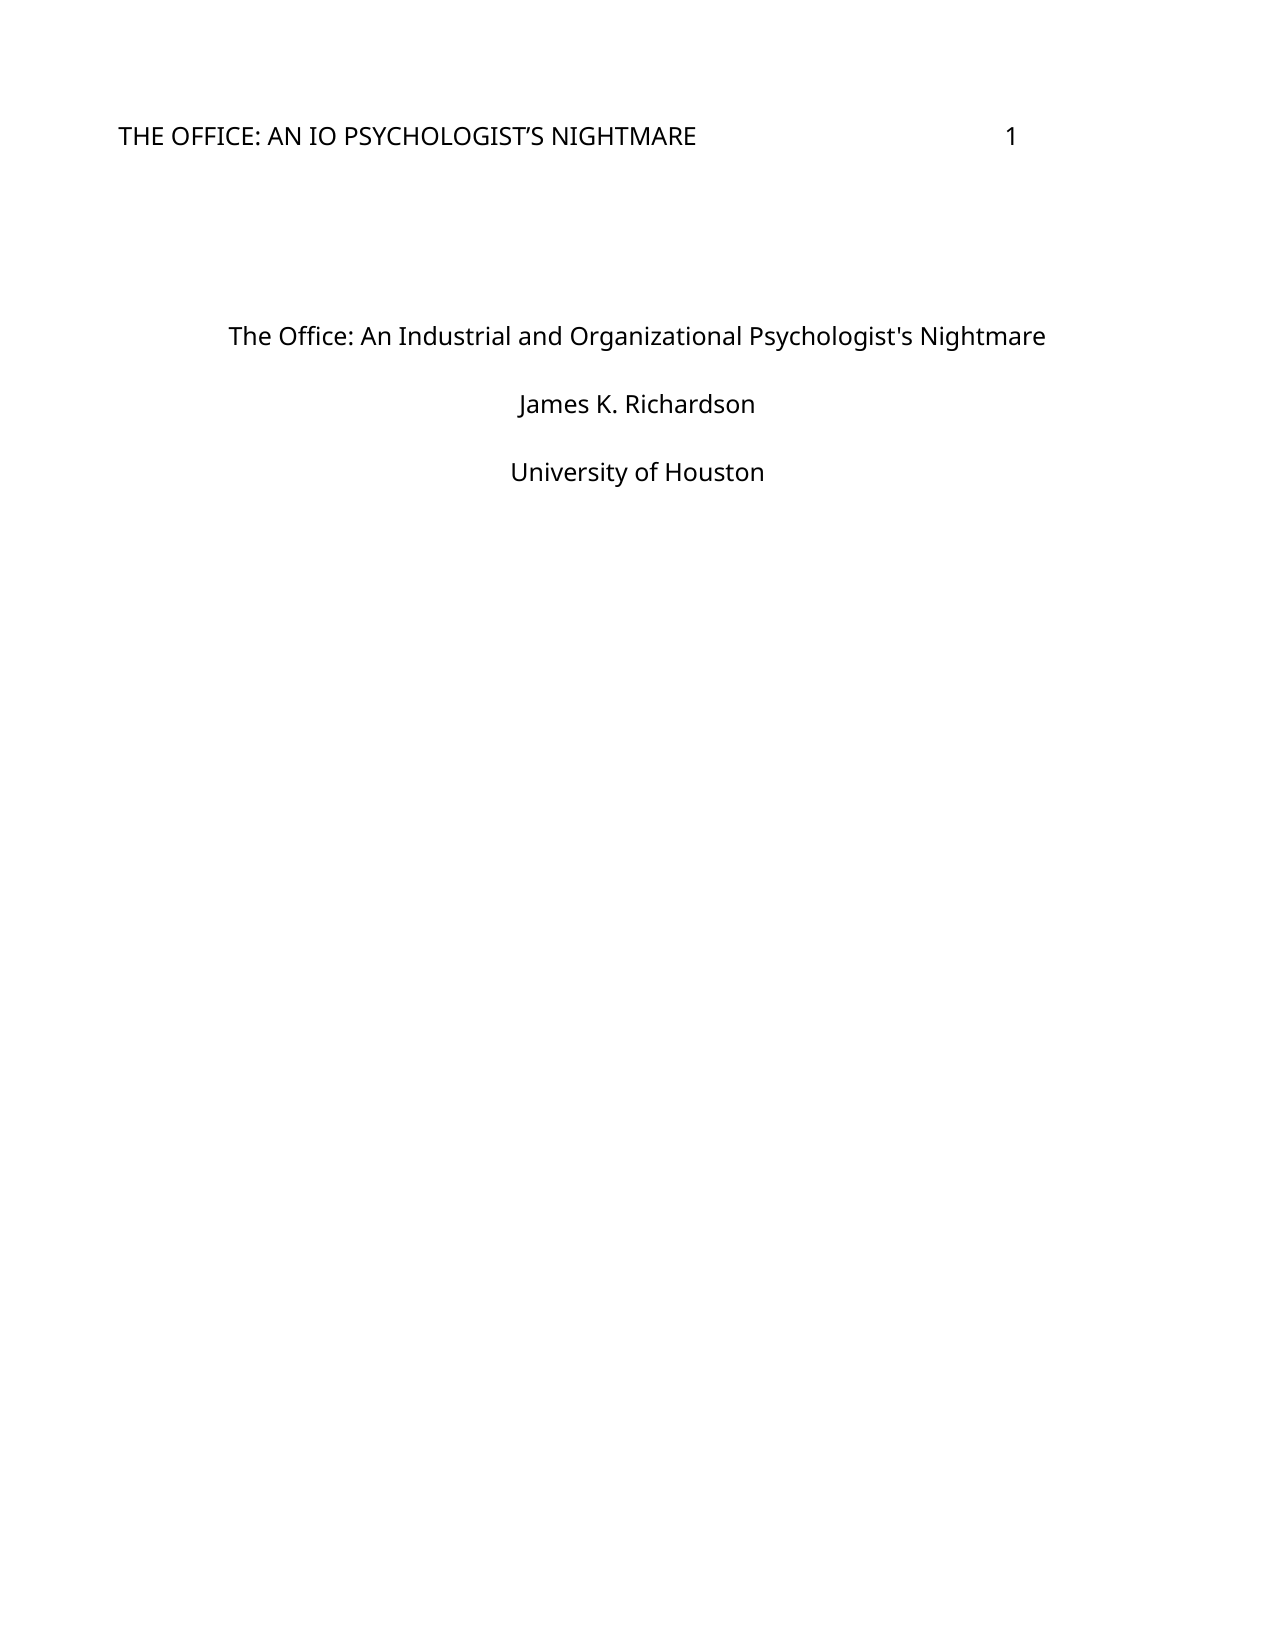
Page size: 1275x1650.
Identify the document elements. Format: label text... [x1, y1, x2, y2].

text James K. Richardson [118, 387, 1157, 421]
text The Office: An Industrial and Organizational Psychologist's Nightmare [118, 318, 1157, 352]
text University of Houston [118, 455, 1157, 489]
